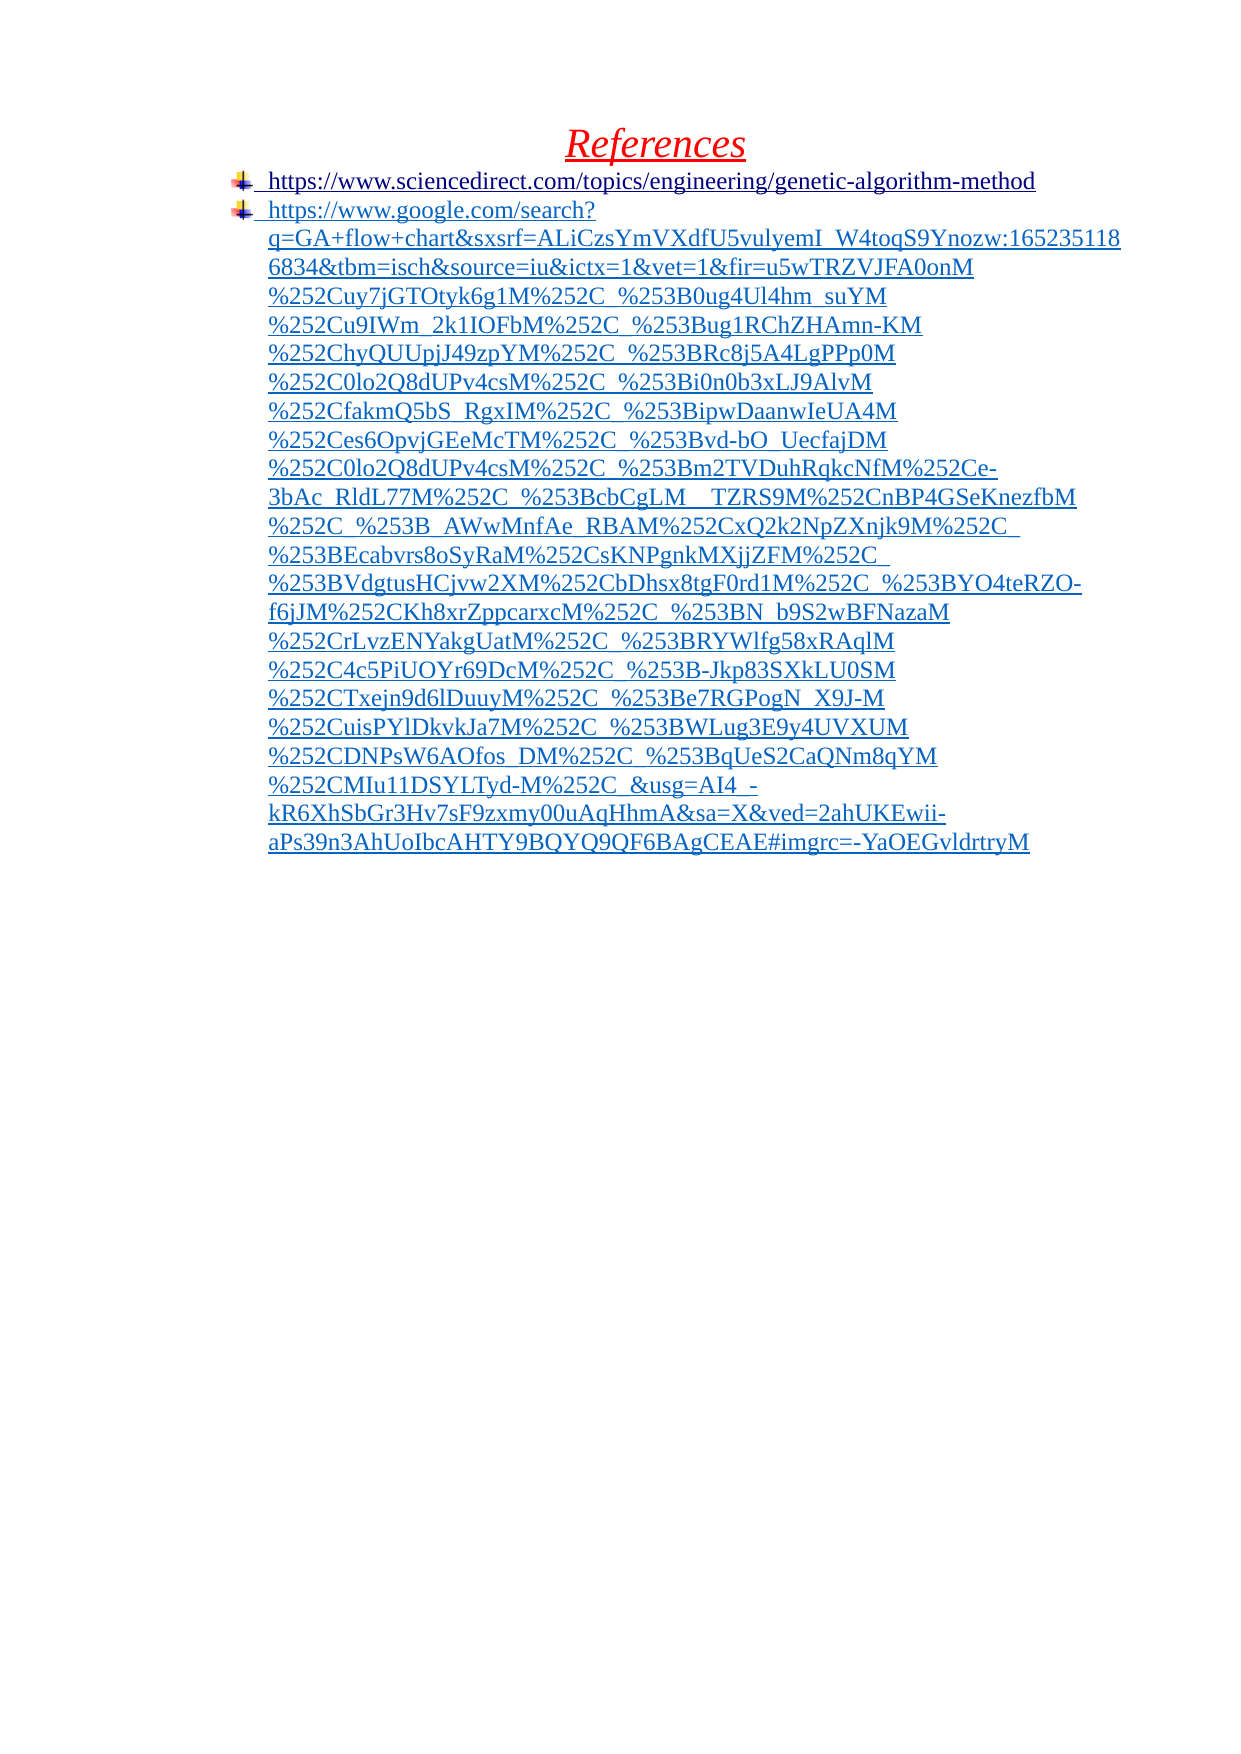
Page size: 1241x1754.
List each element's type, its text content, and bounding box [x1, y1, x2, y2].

text References [193, 118, 1122, 166]
list https://www.sciencedirect.com/topics/engineering/genetic-algorithm-method [231, 166, 1122, 195]
list https://www.google.com/search?q=GA+flow+chart&sxsrf=ALiCzsYmVXdfU5vulyemI_W4toqS9Ynozw:1652351186834&tbm=isch&source=iu&ictx=1&vet=1&fir=u5wTRZVJFA0onM%252Cuy7jGTOtyk6g1M%252C_%253B0ug4Ul4hm_suYM%252Cu9IWm_2k1IOFbM%252C_%253Bug1RChZHAmn-KM%252ChyQUUpjJ49zpYM%252C_%253BRc8j5A4LgPPp0M%252C0lo2Q8dUPv4csM%252C_%253Bi0n0b3xLJ9AlvM%252CfakmQ5bS_RgxIM%252C_%253BipwDaanwIeUA4M%252Ces6OpvjGEeMcTM%252C_%253Bvd-bO_UecfajDM%252C0lo2Q8dUPv4csM%252C_%253Bm2TVDuhRqkcNfM%252Ce-3bAc_RldL77M%252C_%253BcbCgLM__TZRS9M%252CnBP4GSeKnezfbM%252C_%253B_AWwMnfAe_RBAM%252CxQ2k2NpZXnjk9M%252C_%253BEcabvrs8oSyRaM%252CsKNPgnkMXjjZFM%252C_%253BVdgtusHCjvw2XM%252CbDhsx8tgF0rd1M%252C_%253BYO4teRZO-f6jJM%252CKh8xrZppcarxcM%252C_%253BN_b9S2wBFNazaM%252CrLvzENYakgUatM%252C_%253BRYWlfg58xRAqlM%252C4c5PiUOYr69DcM%252C_%253B-Jkp83SXkLU0SM%252CTxejn9d6lDuuyM%252C_%253Be7RGPogN_X9J-M%252CuisPYlDkvkJa7M%252C_%253BWLug3E9y4UVXUM%252CDNPsW6AOfos_DM%252C_%253BqUeS2CaQNm8qYM%252CMIu11DSYLTyd-M%252C_&usg=AI4_-kR6XhSbGr3Hv7sF9zxmy00uAqHhmA&sa=X&ved=2ahUKEwii-aPs39n3AhUoIbcAHTY9BQYQ9QF6BAgCEAE#imgrc=-YaOEGvldrtryM [231, 195, 1122, 856]
